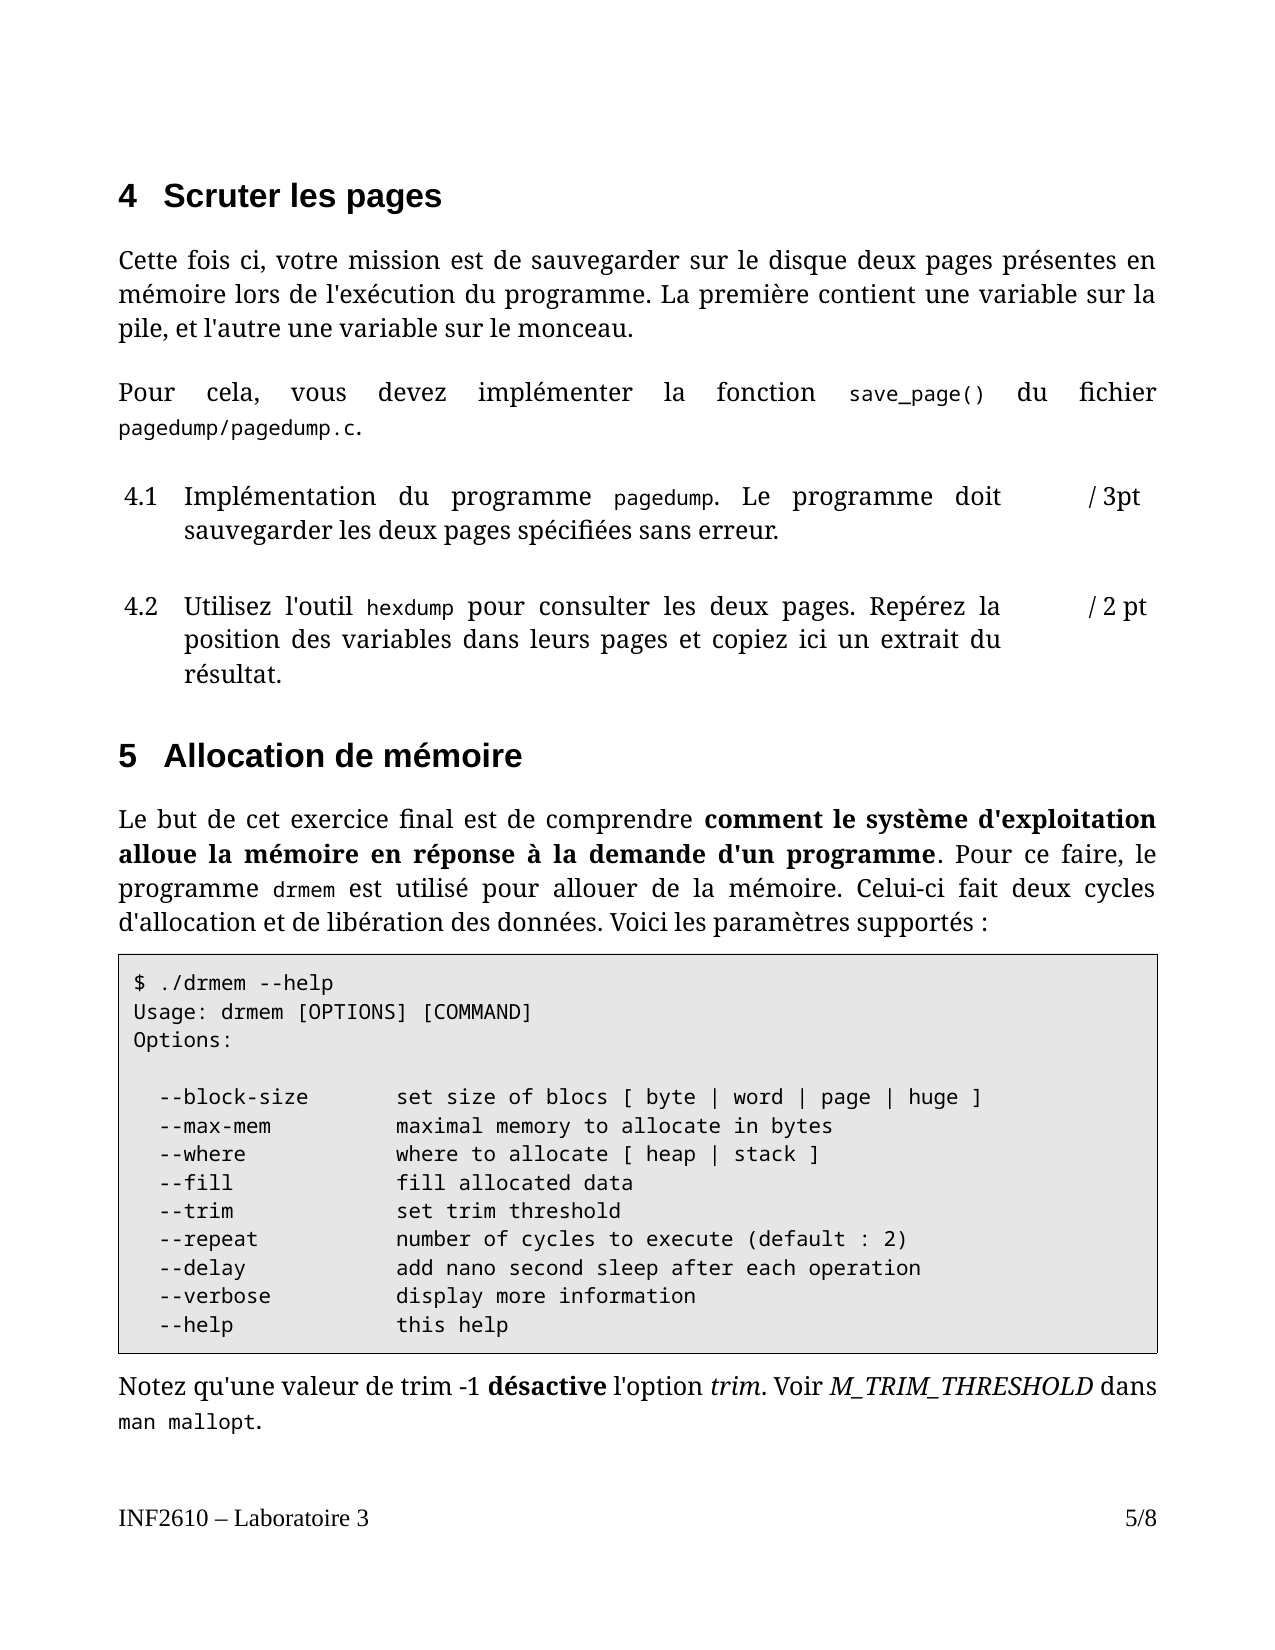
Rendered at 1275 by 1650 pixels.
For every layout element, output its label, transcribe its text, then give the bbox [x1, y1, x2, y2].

subtitle Allocation de mémoire [118, 736, 1157, 775]
table_cell [1008, 568, 1077, 711]
table_cell Utilisez l'outil hexdump pour consulter les deux pages. Repérez la position des variables dans leurs pages et copiez ici un extrait du résultat. [118, 568, 1007, 711]
text Pour cela, vous devez implémenter la fonction save_page() du fichier pagedump/pagedump.c. [118, 375, 1157, 443]
text Cette fois ci, votre mission est de sauvegarder sur le disque deux pages présentes en mémoire lors de l'exécution du programme. La première contient une variable sur la pile, et l'autre une variable sur le monceau. [118, 242, 1157, 345]
text Options: [119, 1010, 1157, 1039]
subtitle Scruter les pages [118, 176, 1157, 215]
text --max-mem maximal memory to allocate in bytes [119, 1096, 1157, 1124]
table_header [1008, 458, 1077, 567]
text Usage: drmem [OPTIONS] [COMMAND] [119, 982, 1157, 1010]
text --where where to allocate [ heap | stack ] [119, 1124, 1157, 1152]
table_header Implémentation du programme pagedump. Le programme doit sauvegarder les deux pages spécifiées sans erreur. [118, 458, 1007, 567]
text --verbose display more information [119, 1266, 1157, 1295]
text --trim set trim threshold [119, 1181, 1157, 1209]
text $ ./drmem --help [119, 955, 1157, 982]
table_cell / 2 pt [1077, 568, 1157, 711]
text --block-size set size of blocs [ byte | word | page | huge ] [119, 1067, 1157, 1096]
text --delay add nano second sleep after each operation [119, 1238, 1157, 1266]
text Notez qu'une valeur de trim -1 désactive l'option trim. Voir M_TRIM_THRESHOLD dans man mallopt. [118, 1368, 1157, 1436]
text Le but de cet exercice final est de comprendre comment le système d'exploitation alloue la mémoire en réponse à la demande d'un programme. Pour ce faire, le programme drmem est utilisé pour allouer de la mémoire. Celui-ci fait deux cycles d'allocation et de libération des données. Voici les paramètres supportés : [118, 802, 1157, 938]
table_header / 3pt [1077, 458, 1157, 567]
text --help this help [119, 1295, 1157, 1353]
text --fill fill allocated data [119, 1152, 1157, 1181]
text --repeat number of cycles to execute (default : 2) [119, 1209, 1157, 1238]
